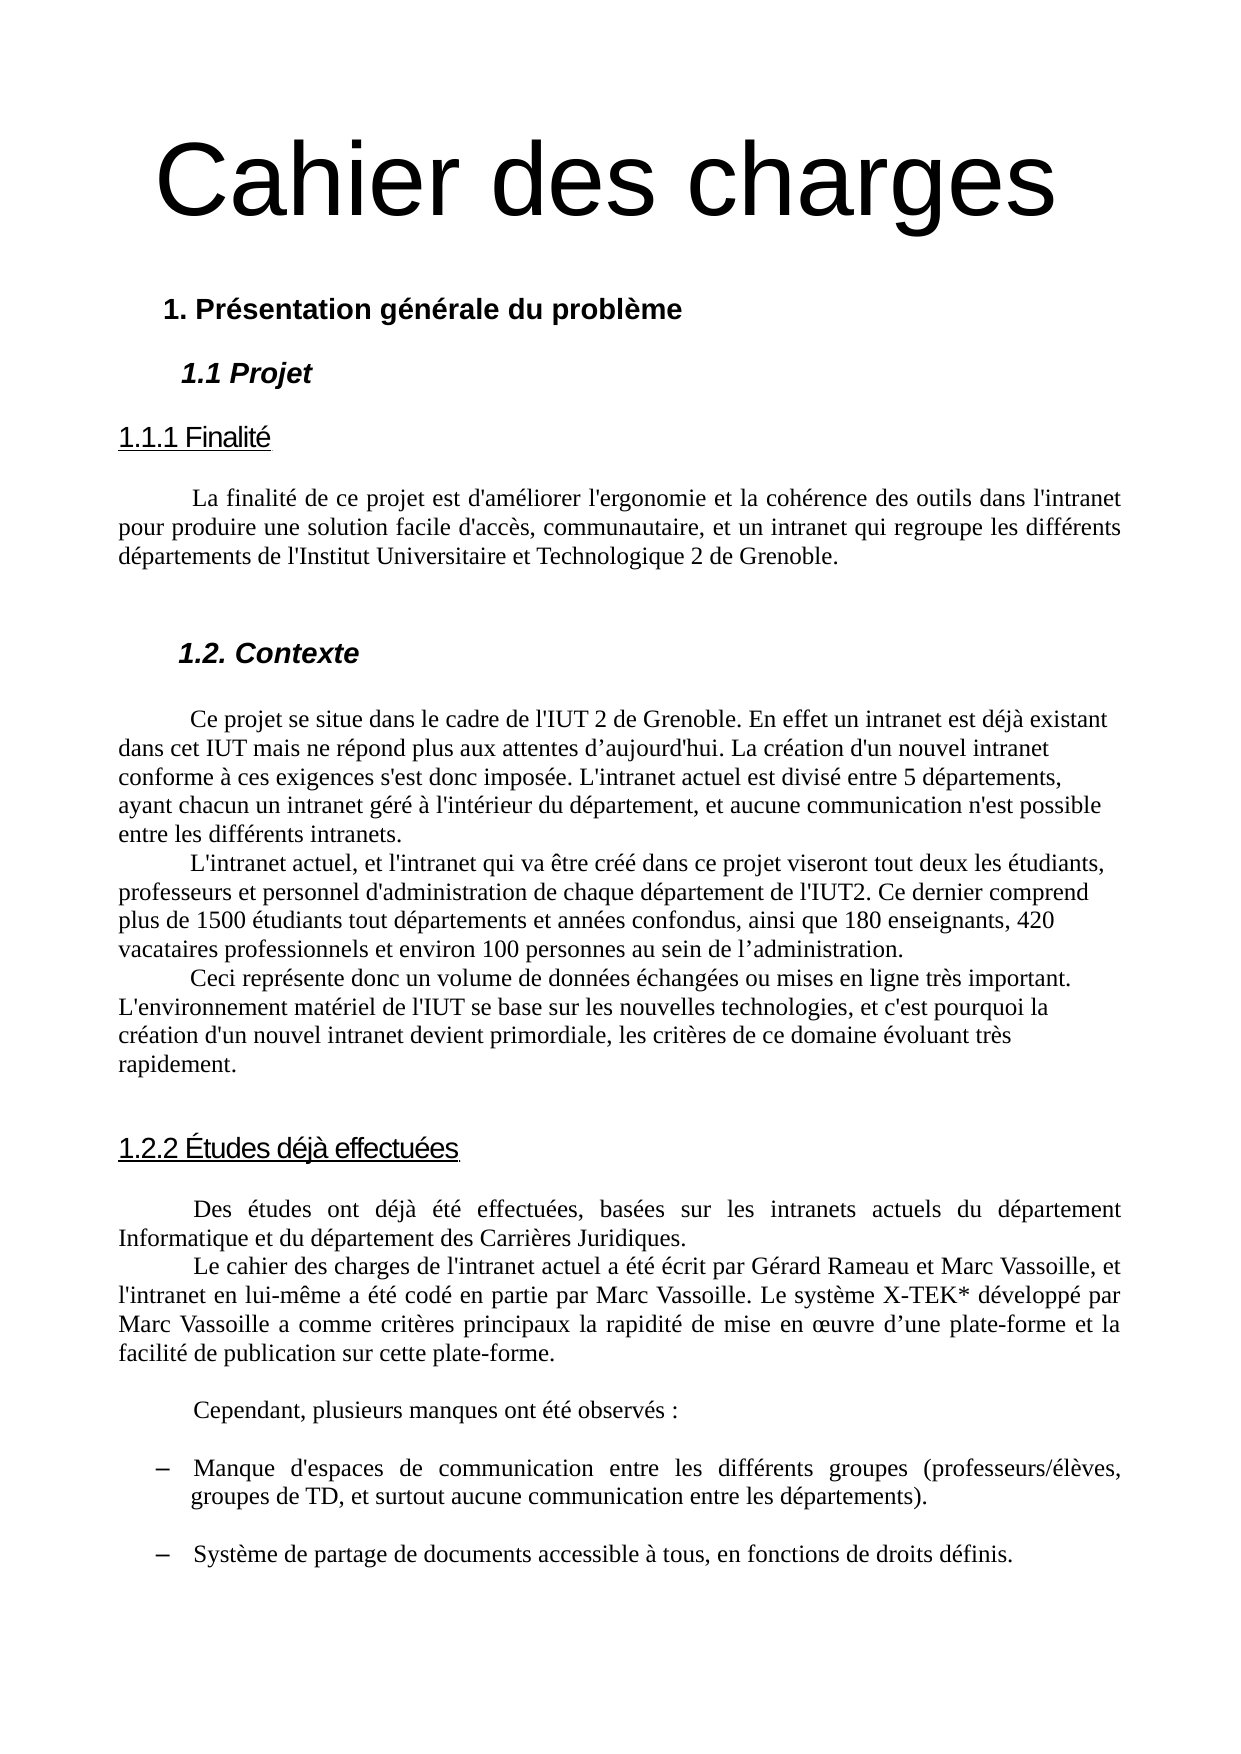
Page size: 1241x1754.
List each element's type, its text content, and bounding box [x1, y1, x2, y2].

subtitle 1.1.1 Finalité [118, 421, 1122, 454]
subtitle 1.2.2 Études déjà effectuées [118, 1132, 1122, 1165]
text Ceci représente donc un volume de données échangées ou mises en ligne très important. L'environnement matériel de l'IUT se base sur les nouvelles technologies, et c'est pourquoi la création d'un nouvel intranet devient primordiale, les critères de ce domaine évoluant très rapidement. [118, 963, 1122, 1078]
list Système de partage de documents accessible à tous, en fonctions de droits définis. [156, 1539, 1122, 1568]
subtitle 1.2. Contexte [118, 636, 1122, 669]
text La finalité de ce projet est d'améliorer l'ergonomie et la cohérence des outils dans l'intranet pour produire une solution facile d'accès, communautaire, et un intranet qui regroupe les différents départements de l'Institut Universitaire et Technologique 2 de Grenoble. [118, 483, 1122, 569]
subtitle 1.1 Projet [181, 356, 1122, 390]
text Cependant, plusieurs manques ont été observés : [118, 1395, 1122, 1424]
text Cahier des charges [118, 118, 1122, 238]
text Ce projet se situe dans le cadre de l'IUT 2 de Grenoble. En effet un intranet est déjà existant dans cet IUT mais ne répond plus aux attentes d’aujourd'hui. La création d'un nouvel intranet conforme à ces exigences s'est donc imposée. L'intranet actuel est divisé entre 5 départements, ayant chacun un intranet géré à l'intérieur du département, et aucune communication n'est possible entre les différents intranets. [118, 704, 1122, 848]
text Le cahier des charges de l'intranet actuel a été écrit par Gérard Rameau et Marc Vassoille, et l'intranet en lui-même a été codé en partie par Marc Vassoille. Le système X-TEK* développé par Marc Vassoille a comme critères principaux la rapidité de mise en œuvre d’une plate-forme et la facilité de publication sur cette plate-forme. [118, 1251, 1122, 1366]
list Manque d'espaces de communication entre les différents groupes (professeurs/élèves, groupes de TD, et surtout aucune communication entre les départements). [156, 1453, 1122, 1510]
subtitle 1. Présentation générale du problème [163, 292, 1122, 325]
text Des études ont déjà été effectuées, basées sur les intranets actuels du département Informatique et du département des Carrières Juridiques. [118, 1194, 1122, 1251]
text L'intranet actuel, et l'intranet qui va être créé dans ce projet viseront tout deux les étudiants, professeurs et personnel d'administration de chaque département de l'IUT2. Ce dernier comprend plus de 1500 étudiants tout départements et années confondus, ainsi que 180 enseignants, 420 vacataires professionnels et environ 100 personnes au sein de l’administration. [118, 848, 1122, 963]
